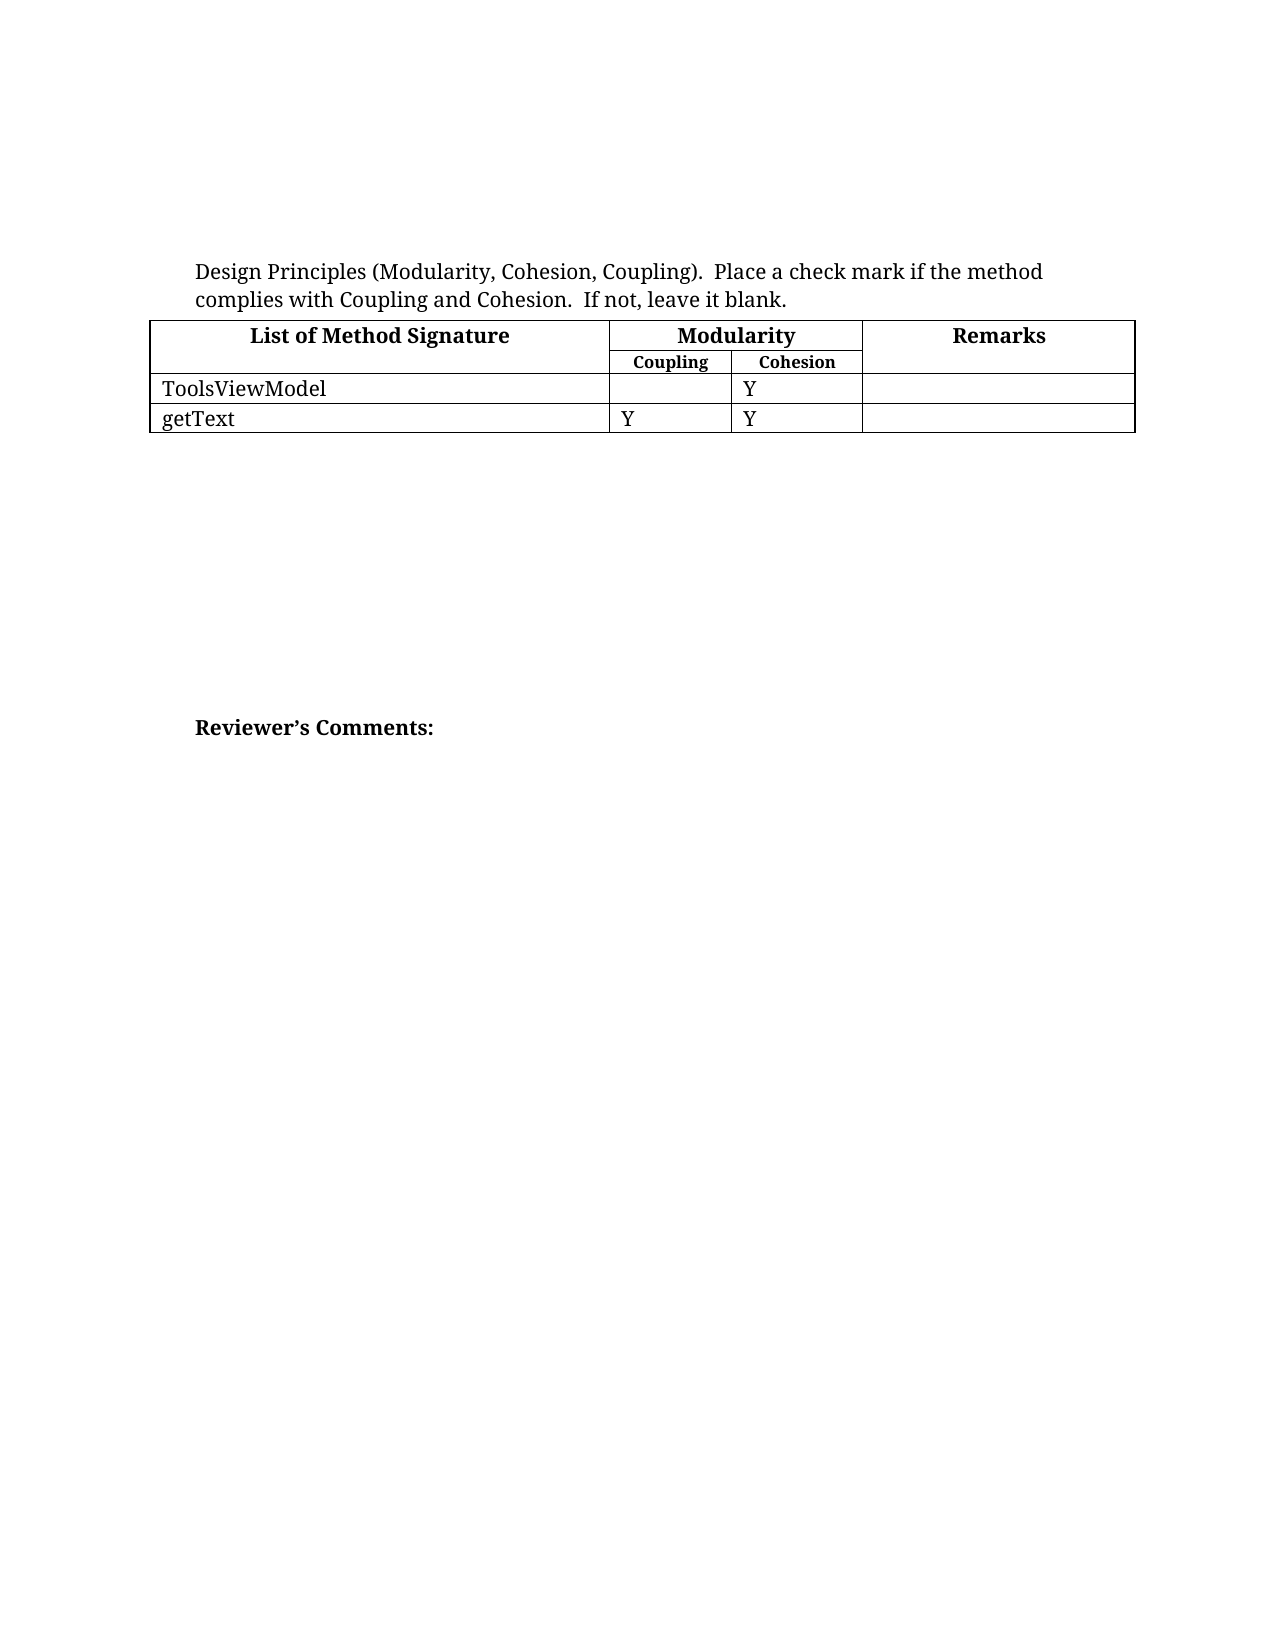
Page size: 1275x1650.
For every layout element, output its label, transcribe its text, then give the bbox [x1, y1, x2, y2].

table_cell ToolsViewModel [151, 374, 609, 403]
table_cell [610, 374, 731, 403]
table_cell getText [151, 404, 609, 432]
table_header List of Method Signature [151, 321, 609, 373]
table_cell Y [732, 374, 862, 403]
table_header Modularity [610, 321, 862, 349]
table_cell Cohesion [732, 351, 862, 373]
subtitle Design Principles (Modularity, Cohesion, Coupling). Place a check mark if the method complies with Coupling and Cohesion. If not, leave it blank. [150, 257, 1125, 314]
table_cell Y [732, 404, 862, 432]
table_cell [863, 404, 1134, 432]
subtitle Reviewer’s Comments: [150, 713, 1125, 770]
table_cell Coupling [610, 351, 731, 373]
table_cell [863, 374, 1134, 403]
table_header Remarks [863, 321, 1134, 373]
table_cell Y [610, 404, 731, 432]
